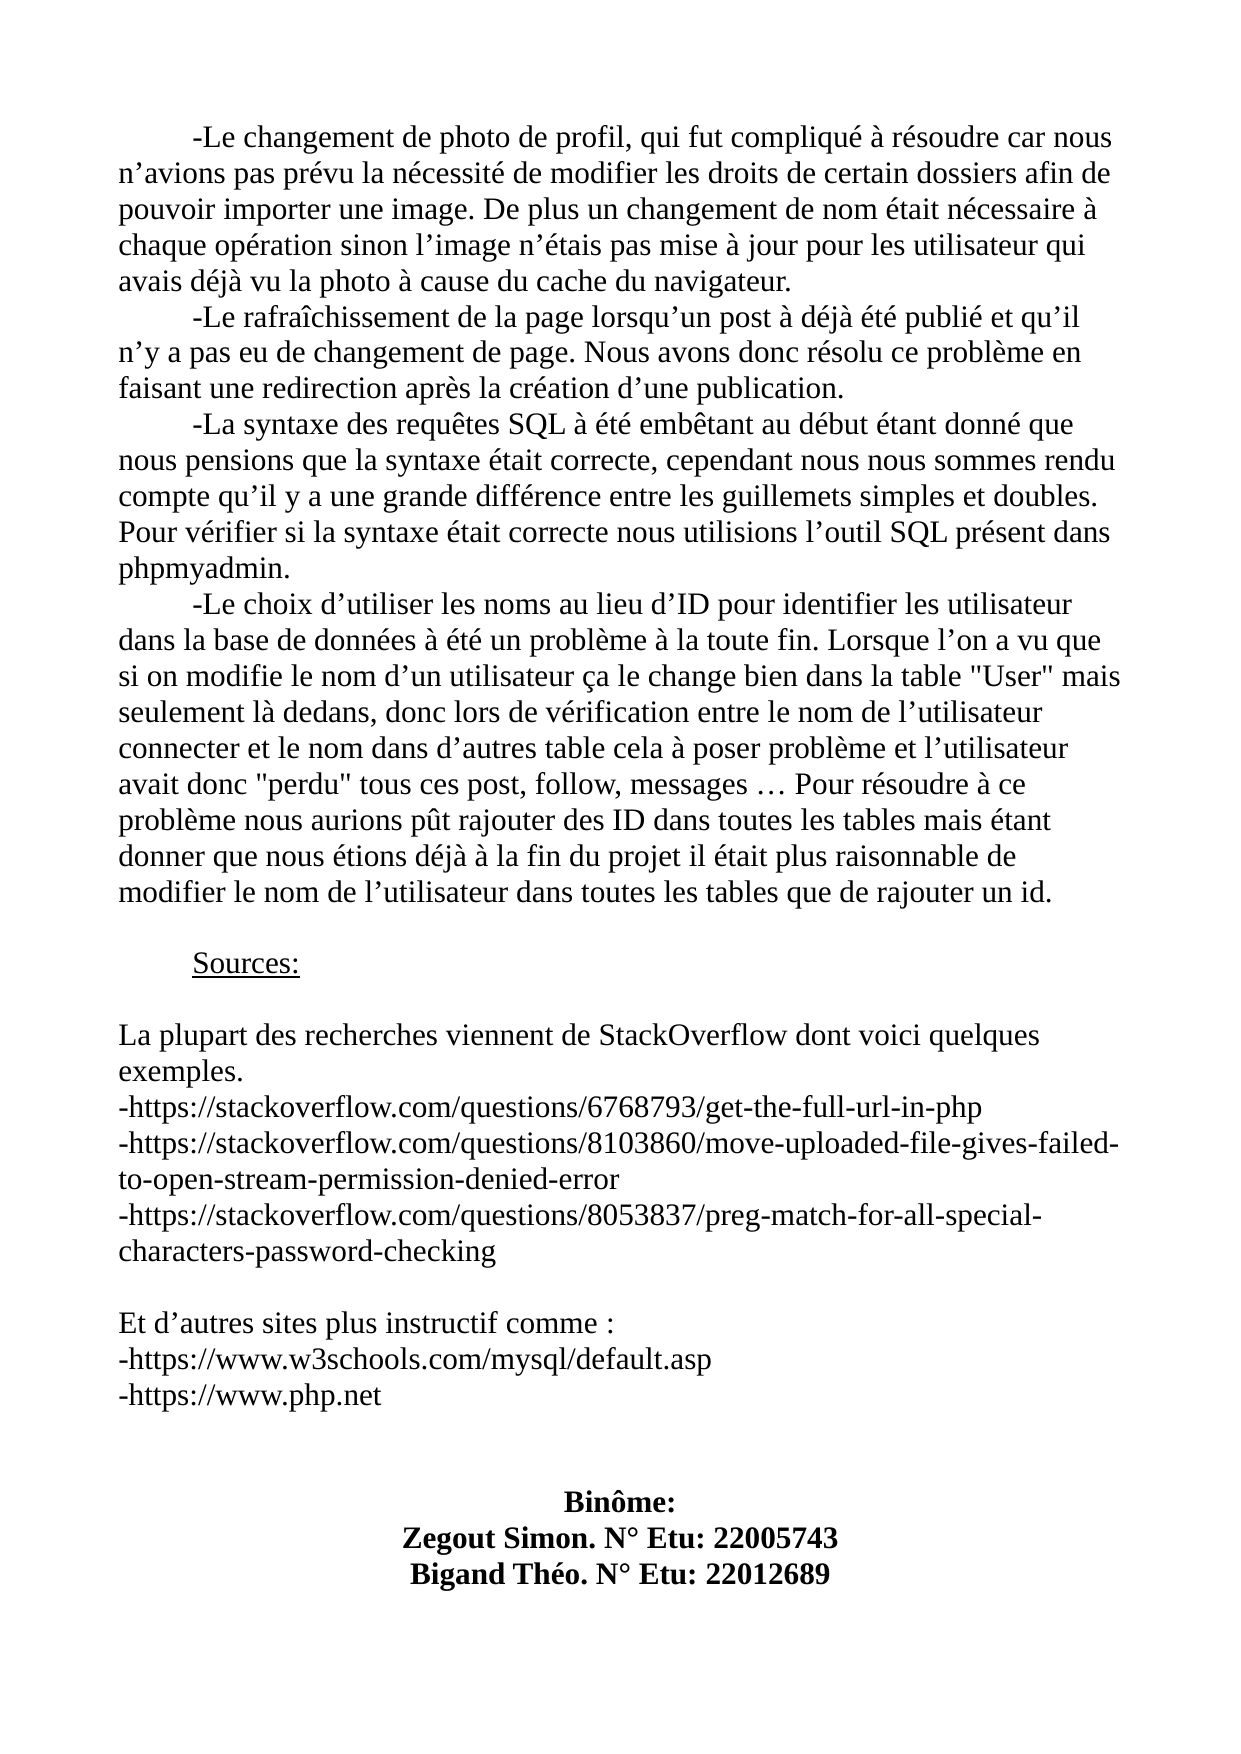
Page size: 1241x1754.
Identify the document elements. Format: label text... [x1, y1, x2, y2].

text -La syntaxe des requêtes SQL à été embêtant au début étant donné que nous pensions que la syntaxe était correcte, cependant nous nous sommes rendu compte qu’il y a une grande différence entre les guillemets simples et doubles. Pour vérifier si la syntaxe était correcte nous utilisions l’outil SQL présent dans phpmyadmin. [118, 406, 1122, 585]
text -https://stackoverflow.com/questions/6768793/get-the-full-url-in-php [118, 1088, 1122, 1124]
text Bigand Théo. N° Etu: 22012689 [118, 1556, 1122, 1592]
text -Le rafraîchissement de la page lorsqu’un post à déjà été publié et qu’il n’y a pas eu de changement de page. Nous avons donc résolu ce problème en faisant une redirection après la création d’une publication. [118, 298, 1122, 406]
text -Le choix d’utiliser les noms au lieu d’ID pour identifier les utilisateur dans la base de données à été un problème à la toute fin. Lorsque l’on a vu que si on modifie le nom d’un utilisateur ça le change bien dans la table "User" mais seulement là dedans, donc lors de vérification entre le nom de l’utilisateur connecter et le nom dans d’autres table cela à poser problème et l’utilisateur avait donc "perdu" tous ces post, follow, messages … Pour résoudre à ce problème nous aurions pût rajouter des ID dans toutes les tables mais étant donner que nous étions déjà à la fin du projet il était plus raisonnable de modifier le nom de l’utilisateur dans toutes les tables que de rajouter un id. [118, 585, 1122, 909]
text -https://stackoverflow.com/questions/8053837/preg-match-for-all-special-characters-password-checking [118, 1196, 1122, 1268]
text Sources: [118, 945, 1122, 981]
text -https://www.w3schools.com/mysql/default.asp [118, 1340, 1122, 1376]
text -https://stackoverflow.com/questions/8103860/move-uploaded-file-gives-failed-to-open-stream-permission-denied-error [118, 1124, 1122, 1196]
text -https://www.php.net [118, 1376, 1122, 1412]
text La plupart des recherches viennent de StackOverflow dont voici quelques exemples. [118, 1017, 1122, 1088]
text Zegout Simon. N° Etu: 22005743 [118, 1520, 1122, 1556]
text Et d’autres sites plus instructif comme : [118, 1304, 1122, 1340]
text -Le changement de photo de profil, qui fut compliqué à résoudre car nous n’avions pas prévu la nécessité de modifier les droits de certain dossiers afin de pouvoir importer une image. De plus un changement de nom était nécessaire à chaque opération sinon l’image n’étais pas mise à jour pour les utilisateur qui avais déjà vu la photo à cause du cache du navigateur. [118, 118, 1122, 298]
text Binôme: [118, 1484, 1122, 1520]
